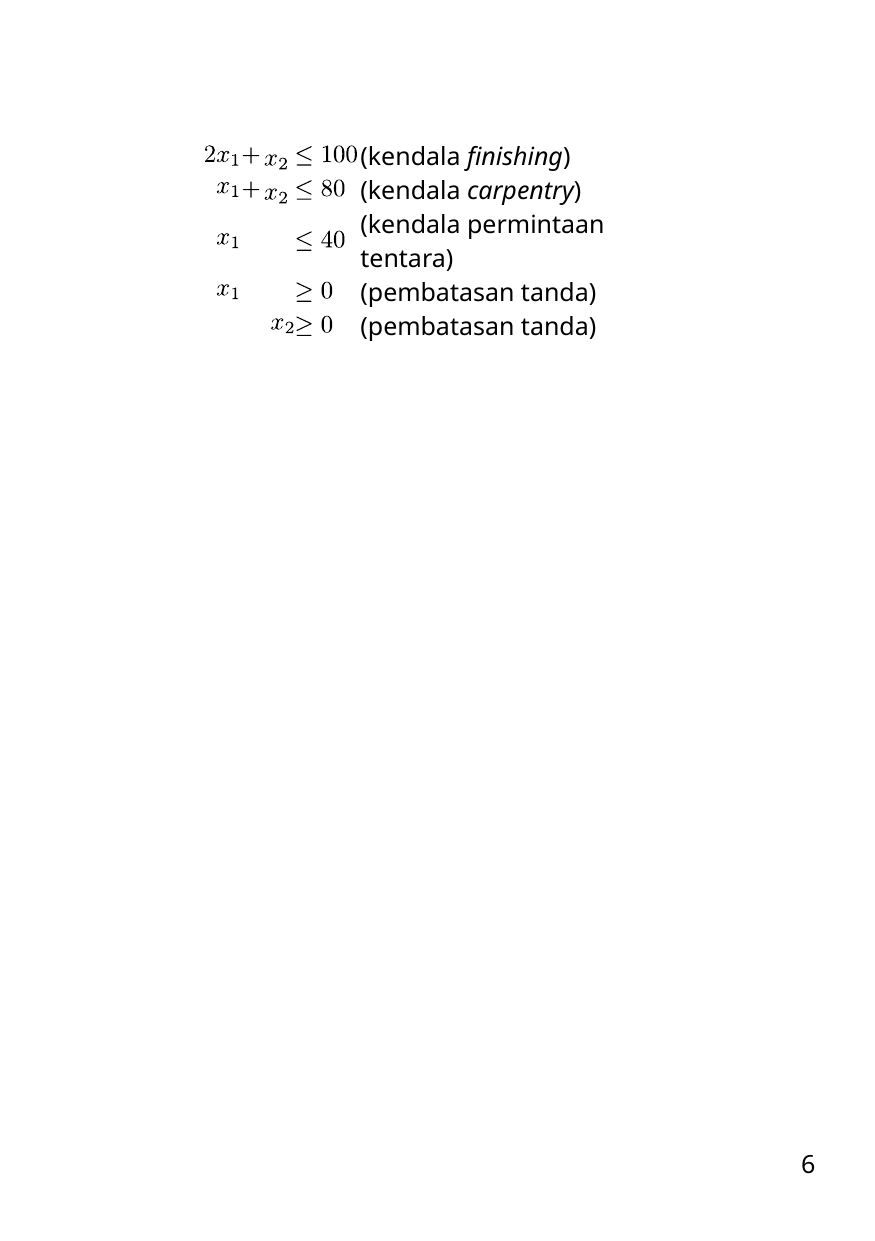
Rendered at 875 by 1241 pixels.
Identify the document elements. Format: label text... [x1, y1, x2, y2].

table_cell [240, 275, 262, 309]
table_cell (pembatasan tanda) [360, 309, 660, 343]
table_header [240, 139, 262, 173]
table_header (kendala finishing) [360, 139, 660, 173]
table_cell [294, 275, 360, 309]
table_cell [201, 309, 240, 343]
table_cell [294, 309, 360, 343]
table_cell [240, 173, 262, 207]
table_cell (pembatasan tanda) [360, 275, 660, 309]
table_cell [201, 173, 240, 207]
table_cell (kendala permintaan tentara) [360, 207, 660, 275]
table_cell [262, 275, 294, 309]
table_cell (kendala carpentry) [360, 173, 660, 207]
table_cell [262, 207, 294, 275]
table_cell [201, 275, 240, 309]
table_header [201, 139, 240, 173]
table_header [262, 139, 294, 173]
table_header [294, 139, 360, 173]
table_cell [294, 207, 360, 275]
table_cell [262, 309, 294, 343]
table_cell [240, 207, 262, 275]
table_cell [240, 309, 262, 343]
table_cell [262, 173, 294, 207]
table_cell [201, 207, 240, 275]
table_cell [294, 173, 360, 207]
